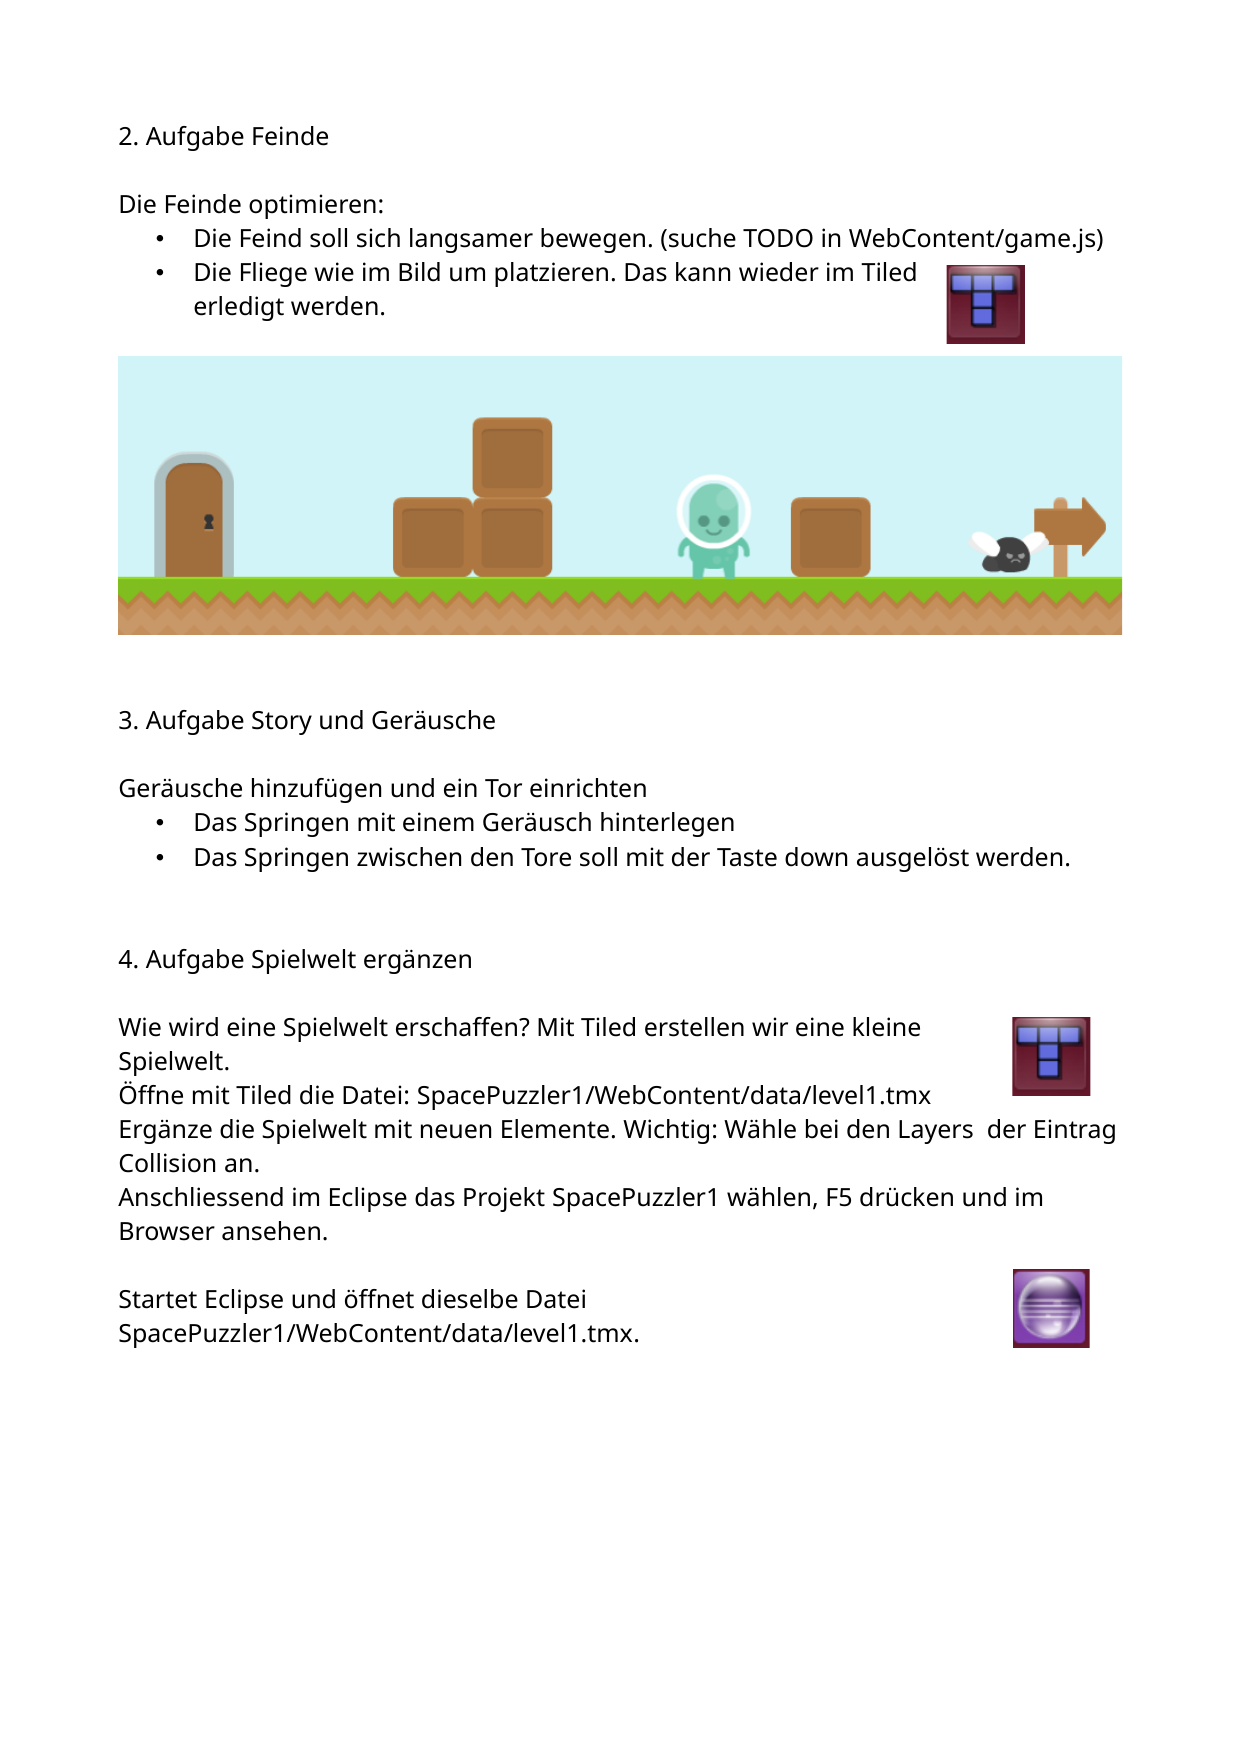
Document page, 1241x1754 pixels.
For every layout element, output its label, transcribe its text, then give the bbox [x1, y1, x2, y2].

text Die Feinde optimieren: [118, 186, 1122, 220]
text 3. Aufgabe Story und Geräusche [118, 703, 1122, 737]
list Das Springen zwischen den Tore soll mit der Taste down ausgelöst werden. [156, 839, 1122, 873]
text Öffne mit Tiled die Datei: SpacePuzzler1/WebContent/data/level1.tmx [118, 1078, 1122, 1112]
list Die Feind soll sich langsamer bewegen. (suche TODO in WebContent/game.js) [156, 220, 1122, 254]
picture [946, 265, 1025, 344]
list Das Springen mit einem Geräusch hinterlegen [156, 805, 1122, 839]
text Anschliessend im Eclipse das Projekt SpacePuzzler1 wählen, F5 drücken und im Browser ansehen. [118, 1180, 1122, 1248]
picture [1012, 1017, 1091, 1096]
text 4. Aufgabe Spielwelt ergänzen [118, 941, 1122, 975]
list Die Fliege wie im Bild um platzieren. Das kann wieder im Tiled erledigt werden. [156, 254, 1122, 322]
text Startet Eclipse und öffnet dieselbe Datei SpacePuzzler1/WebContent/data/level1.tmx. [118, 1282, 1122, 1350]
text Ergänze die Spielwelt mit neuen Elemente. Wichtig: Wähle bei den Layers der Eintrag Collision an. [118, 1112, 1122, 1180]
text Wie wird eine Spielwelt erschaffen? Mit Tiled erstellen wir eine kleine Spielwelt. [118, 1009, 1122, 1078]
text Geräusche hinzufügen und ein Tor einrichten [118, 771, 1122, 805]
picture [1013, 1269, 1090, 1348]
text 2. Aufgabe Feinde [118, 118, 1122, 152]
picture [118, 356, 1123, 635]
